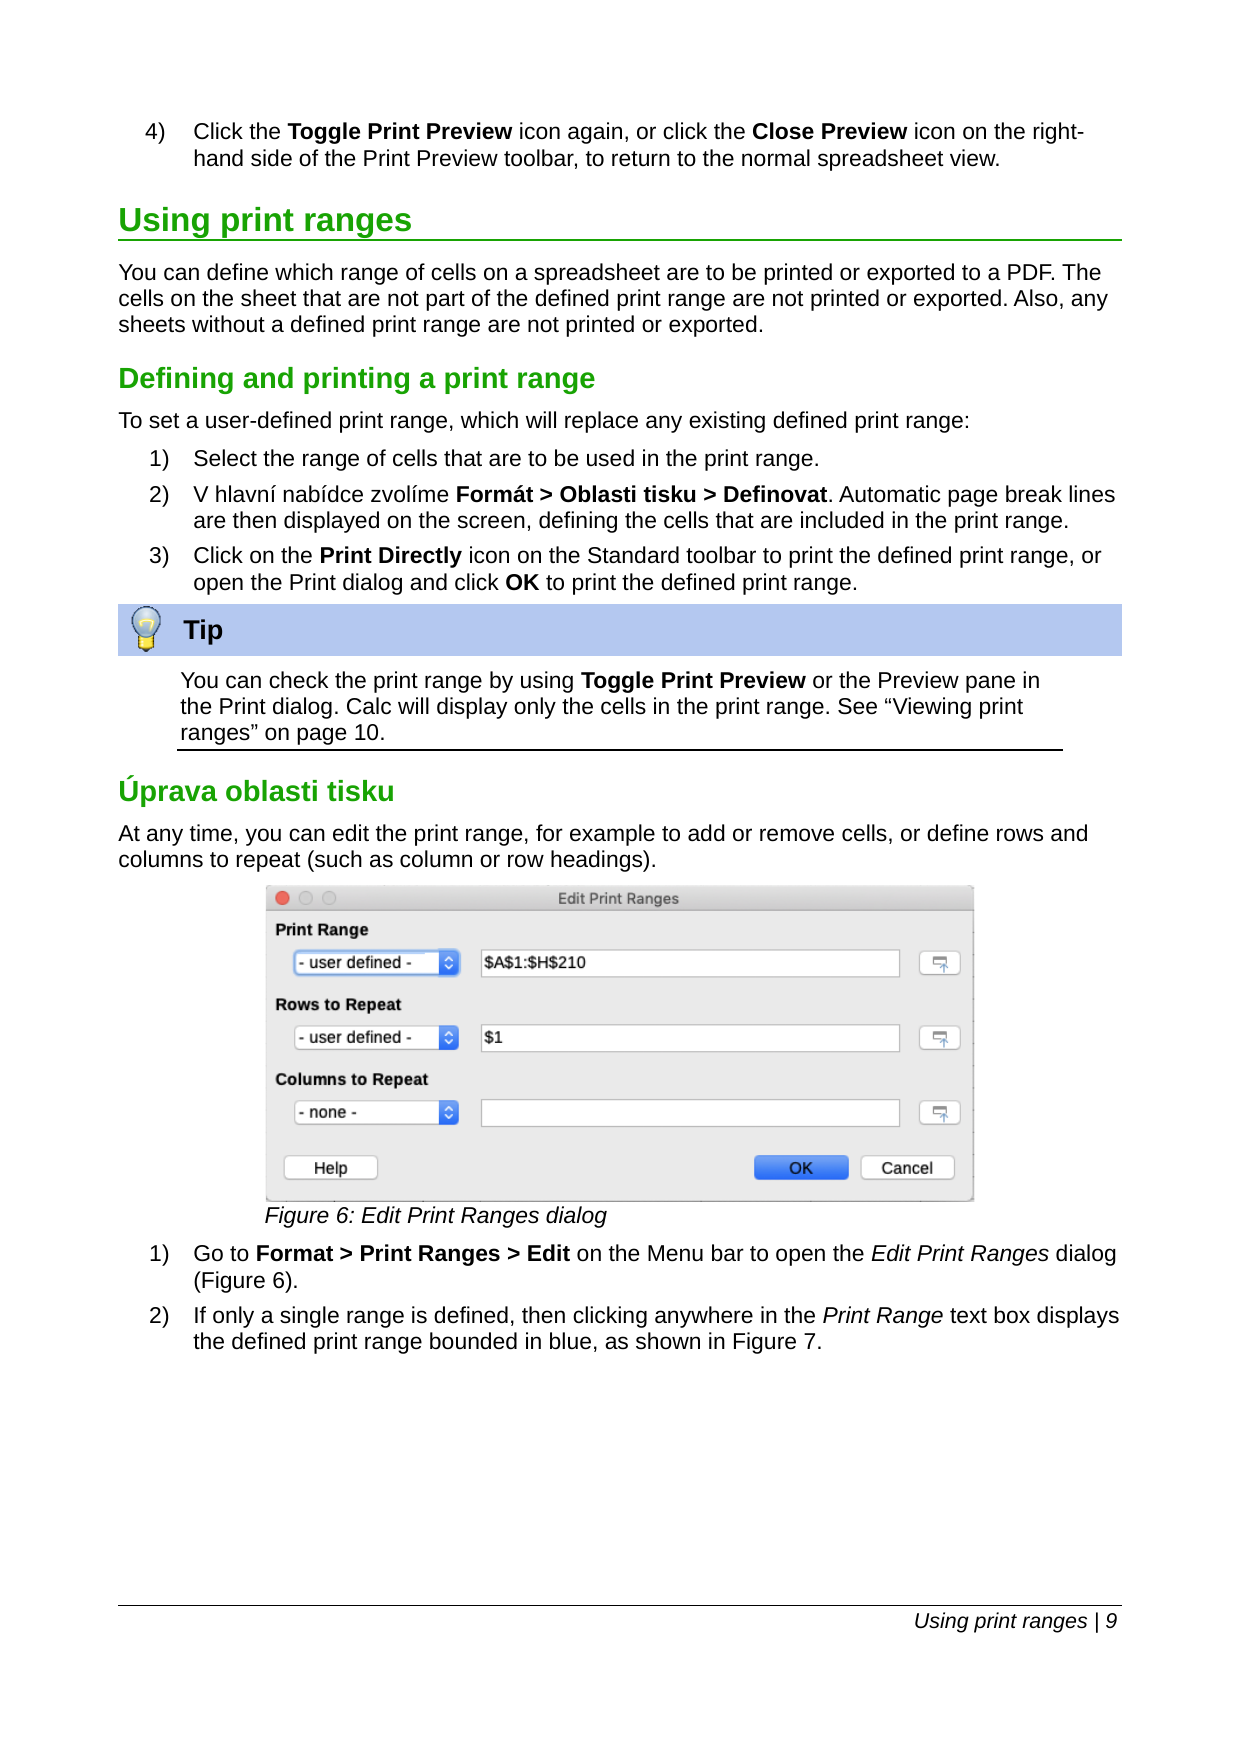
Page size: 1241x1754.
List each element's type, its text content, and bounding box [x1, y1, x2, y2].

list Go to Format > Print Ranges > Edit on the Menu bar to open the Edit Print Ranges dialog (Figure 6). [169, 1240, 1122, 1293]
picture [265, 885, 975, 1202]
text Figure 6: Edit Print Ranges dialog [264, 885, 976, 1228]
list Click on the Print Directly icon on the Standard toolbar to print the defined print range, or open the Print dialog and click OK to print the defined print range. [169, 542, 1122, 595]
subtitle Defining and printing a print range [118, 361, 1122, 395]
subtitle Using print ranges [118, 200, 1122, 239]
list If only a single range is defined, then clicking anywhere in the Print Range text box displays the defined print range bounded in blue, as shown in Figure 7. [169, 1302, 1122, 1354]
subtitle Tip [118, 604, 1122, 656]
text You can check the print range by using Toggle Print Preview or the Preview pane in the Print dialog. Calc will display only the cells in the print range. See “Viewing print ranges” on page 10. [177, 663, 1063, 749]
list V hlavní nabídce zvolíme Formát > Oblasti tisku > Definovat. Automatic page break lines are then displayed on the screen, defining the cells that are included in the print range. [169, 481, 1122, 533]
list To set a user-defined print range, which will replace any existing defined print range: [118, 407, 1122, 433]
text You can define which range of cells on a spreadsheet are to be printed or exported to a PDF. The cells on the sheet that are not part of the defined print range are not printed or exported. Also, any sheets without a defined print range are not printed or exported. [118, 258, 1122, 338]
list Click the Toggle Print Preview icon again, or click the Close Preview icon on the right-hand side of the Print Preview toolbar, to return to the normal spreadsheet view. [165, 118, 1122, 171]
text At any time, you can edit the print range, for example to add or remove cells, or define rows and columns to repeat (such as column or row headings). [118, 820, 1122, 872]
subtitle Úprava oblasti tisku [118, 774, 1122, 808]
picture [119, 604, 170, 655]
list Select the range of cells that are to be used in the print range. [169, 445, 1122, 472]
